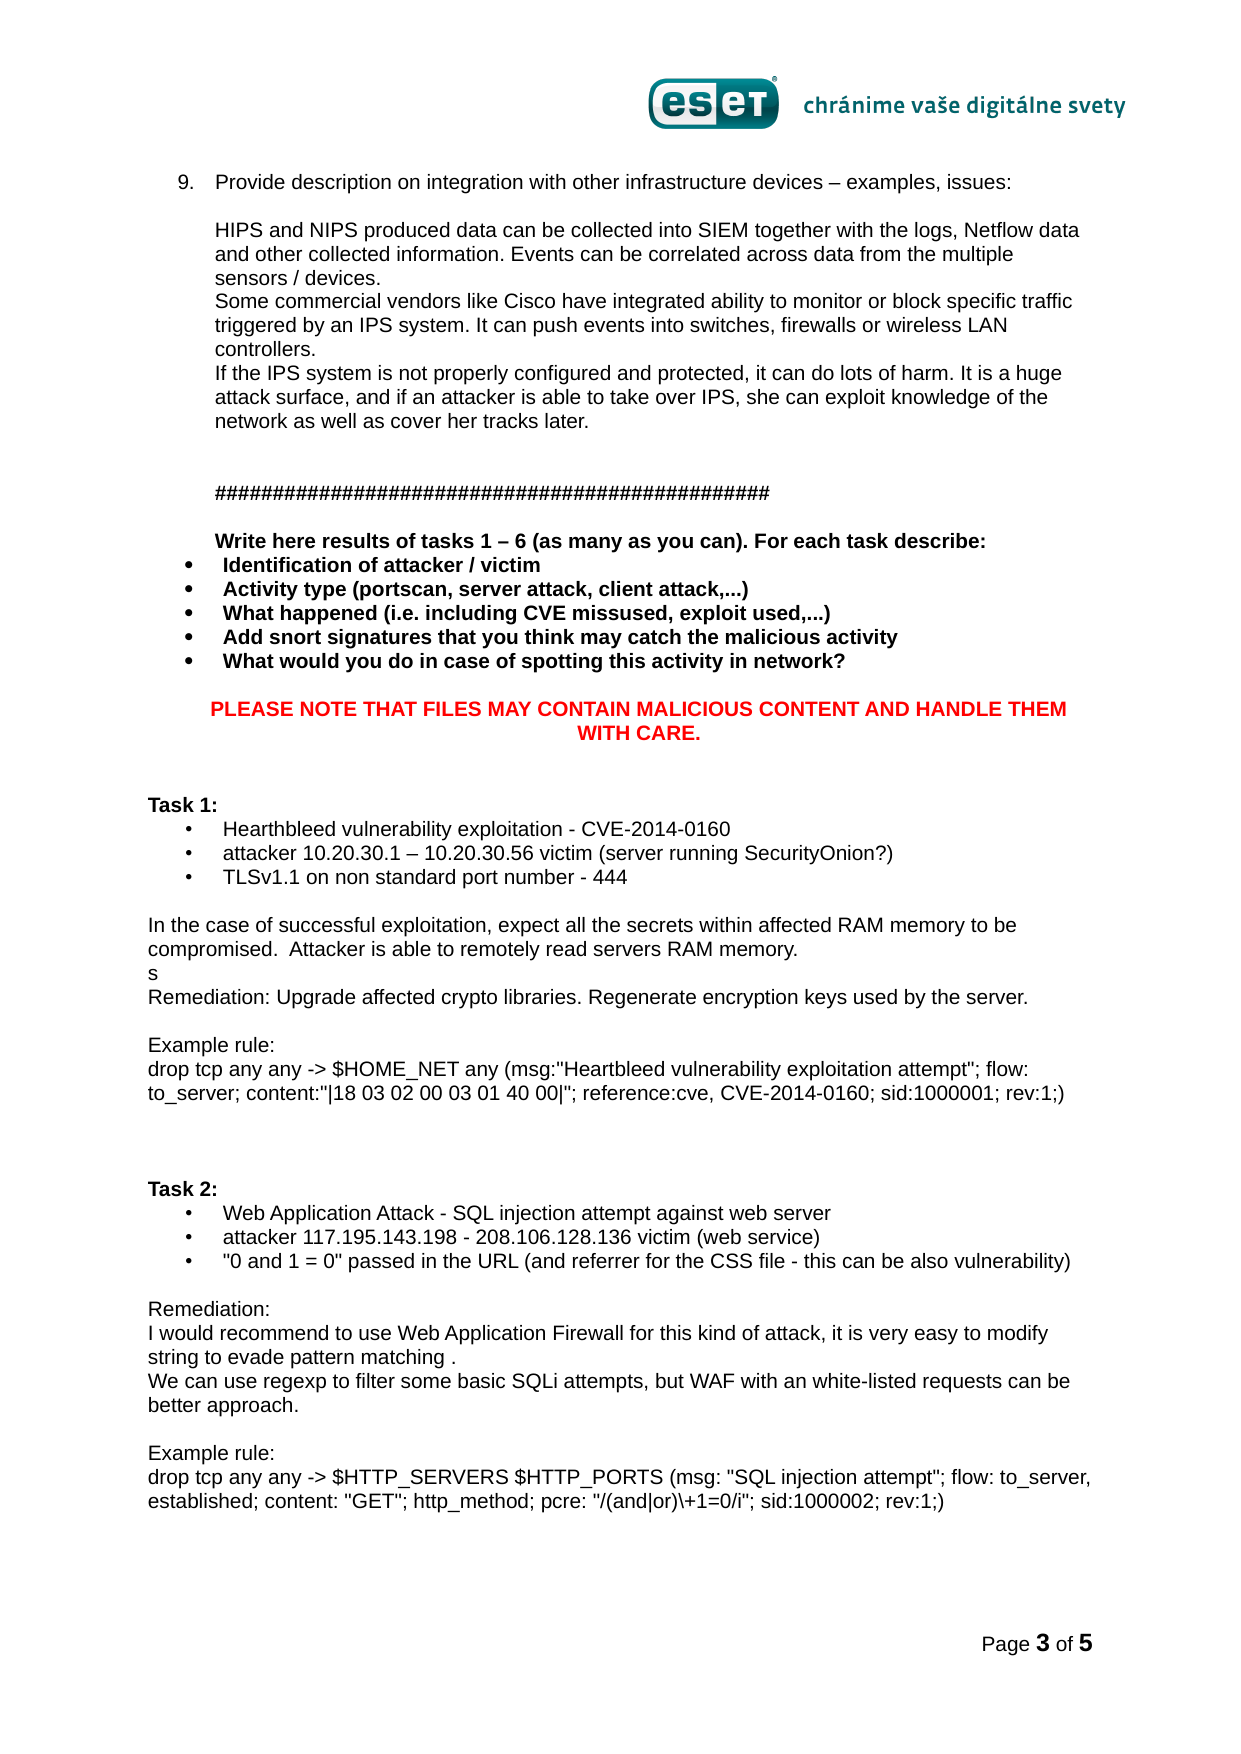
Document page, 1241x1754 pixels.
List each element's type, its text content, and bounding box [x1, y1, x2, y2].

text Task 2: [148, 1177, 1093, 1201]
list HIPS and NIPS produced data can be collected into SIEM together with the logs, Netflow data and other collected information. Events can be correlated across data from the multiple sensors / devices. [214, 217, 1093, 289]
list Write here results of tasks 1 – 6 (as many as you can). For each task describe: [214, 529, 1093, 553]
text Remediation: [148, 1297, 1093, 1321]
text drop tcp any any -> $HOME_NET any (msg:"Heartbleed vulnerability exploitation attempt"; flow: to_server; content:"|18 03 02 00 03 01 40 00|"; reference:cve, CVE-2014-0160; sid:1000001; rev:1;) [148, 1057, 1093, 1105]
text s [148, 961, 1093, 985]
text Example rule: [148, 1033, 1093, 1057]
list Hearthbleed vulnerability exploitation - CVE-2014-0160 [185, 817, 1093, 841]
text Task 1: [148, 793, 1093, 817]
list Add snort signatures that you think may catch the malicious activity [185, 625, 1093, 649]
list If the IPS system is not properly configured and protected, it can do lots of harm. It is a huge attack surface, and if an attacker is able to take over IPS, she can exploit knowledge of the network as well as cover her tracks later. [214, 361, 1093, 457]
list Activity type (portscan, server attack, client attack,...) [185, 577, 1093, 601]
text We can use regexp to filter some basic SQLi attempts, but WAF with an white-listed requests can be better approach. [148, 1369, 1093, 1417]
list Identification of attacker / victim [185, 553, 1093, 577]
list "0 and 1 = 0" passed in the URL (and referrer for the CSS file - this can be also vulnerability) [185, 1249, 1093, 1273]
text Example rule: [148, 1441, 1093, 1464]
picture [648, 76, 1126, 129]
text Remediation: Upgrade affected crypto libraries. Regenerate encryption keys used by the server. [148, 985, 1093, 1009]
list What happened (i.e. including CVE missused, exploit used,...) [185, 601, 1093, 625]
text PLEASE NOTE THAT FILES MAY CONTAIN MALICIOUS CONTENT AND HANDLE THEM WITH CARE. [185, 697, 1093, 745]
list ################################################ [214, 481, 1093, 505]
list Provide description on integration with other infrastructure devices – examples, issues: [177, 169, 1093, 217]
list What would you do in case of spotting this activity in network? [185, 649, 1093, 673]
list Web Application Attack - SQL injection attempt against web server [185, 1201, 1093, 1225]
list attacker 10.20.30.1 – 10.20.30.56 victim (server running SecurityOnion?) [185, 841, 1093, 865]
text drop tcp any any -> $HTTP_SERVERS $HTTP_PORTS (msg: "SQL injection attempt"; flow: to_server, established; content: "GET"; http_method; pcre: "/(and|or)\+1=0/i"; sid:1000002; rev:1;) [148, 1464, 1093, 1512]
list TLSv1.1 on non standard port number - 444 [185, 865, 1093, 889]
text In the case of successful exploitation, expect all the secrets within affected RAM memory to be compromised. Attacker is able to remotely read servers RAM memory. [148, 913, 1093, 961]
list I would recommend to use Web Application Firewall for this kind of attack, it is very easy to modify string to evade pattern matching . [148, 1321, 1093, 1369]
list Some commercial vendors like Cisco have integrated ability to monitor or block specific traffic triggered by an IPS system. It can push events into switches, firewalls or wireless LAN controllers. [214, 289, 1093, 361]
list attacker 117.195.143.198 - 208.106.128.136 victim (web service) [185, 1225, 1093, 1249]
